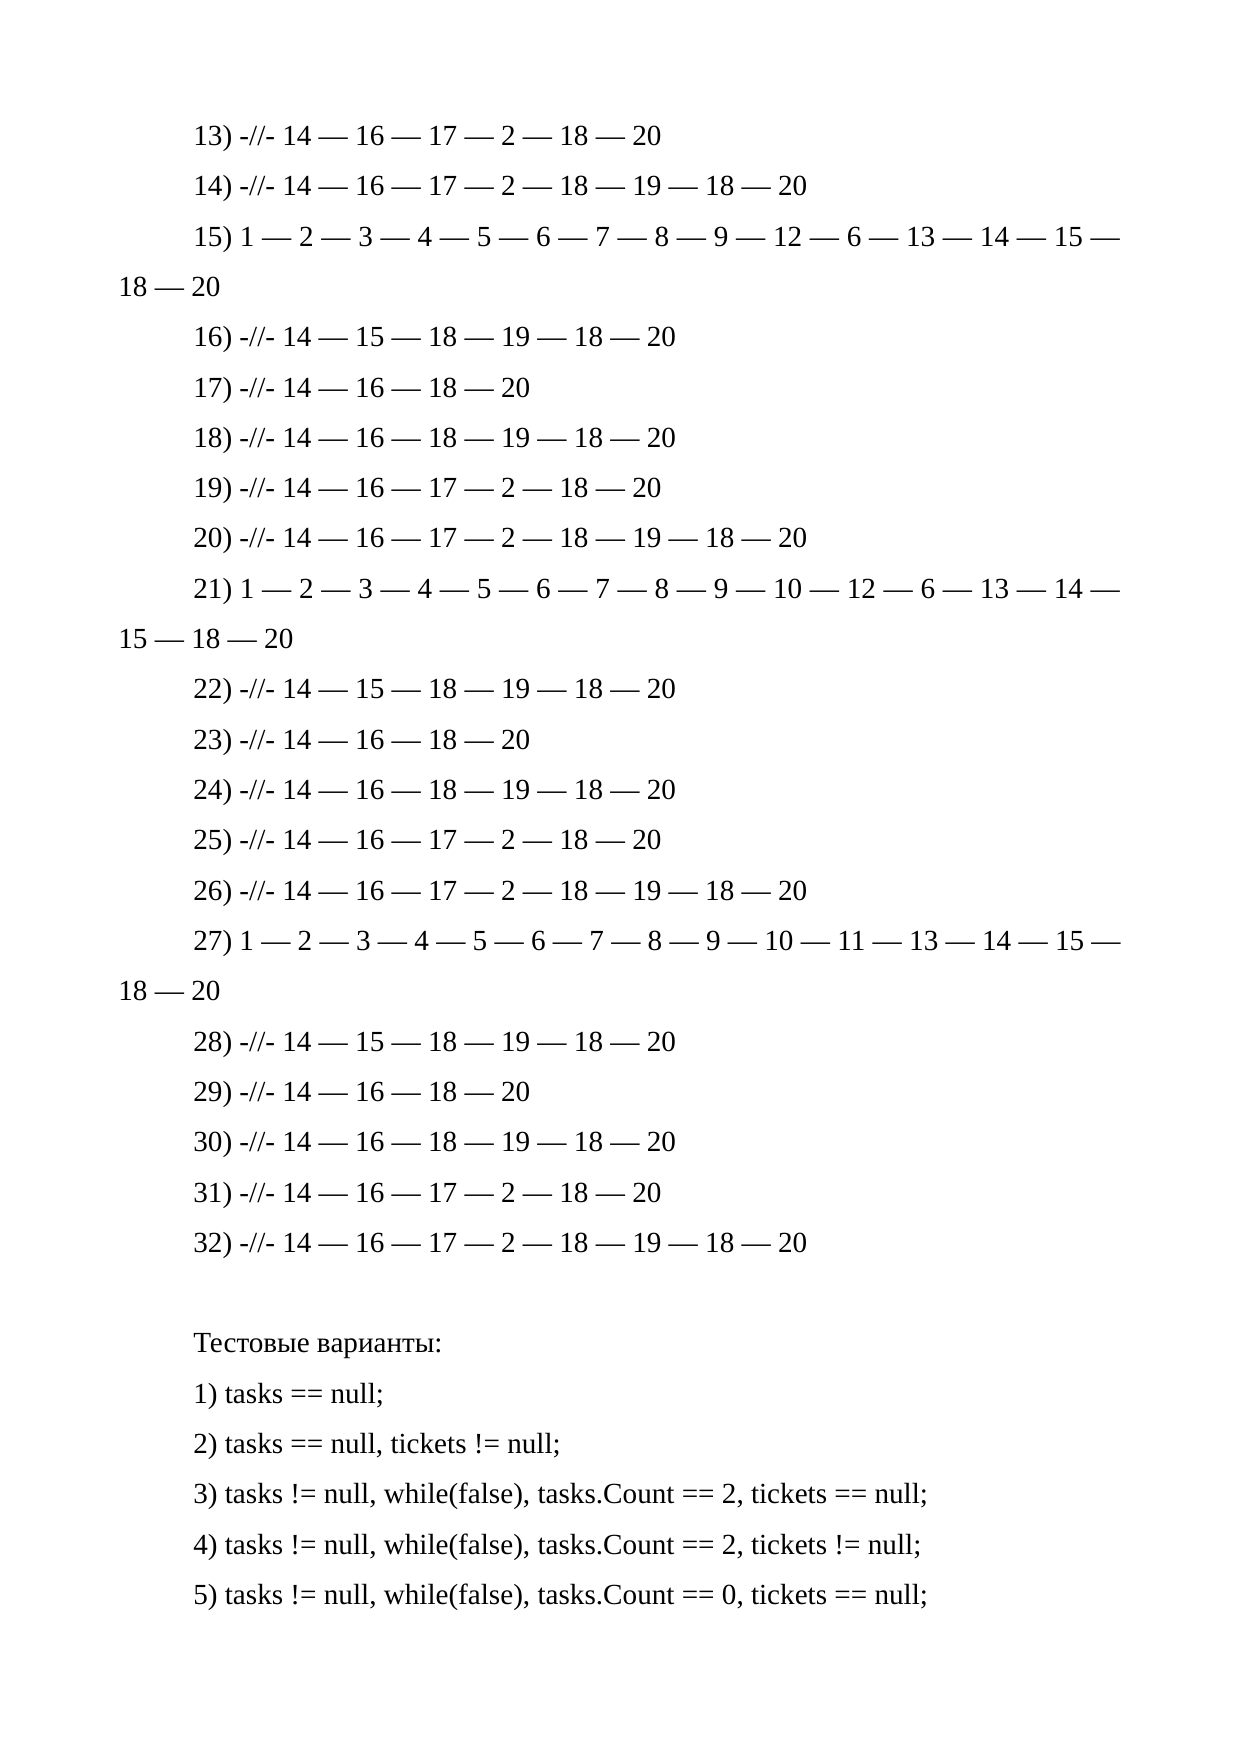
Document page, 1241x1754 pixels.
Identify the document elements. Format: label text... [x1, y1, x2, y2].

text 21) 1 — 2 — 3 — 4 — 5 — 6 — 7 — 8 — 9 — 10 — 12 — 6 — 13 — 14 — 15 — 18 — 20 [118, 571, 1122, 655]
text 30) -//- 14 — 16 — 18 — 19 — 18 — 20 [118, 1124, 1122, 1158]
text 1) tasks == null; [118, 1376, 1122, 1409]
text 22) -//- 14 — 15 — 18 — 19 — 18 — 20 [118, 672, 1122, 705]
text 25) -//- 14 — 16 — 17 — 2 — 18 — 20 [118, 822, 1122, 856]
text 3) tasks != null, while(false), tasks.Count == 2, tickets == null; [118, 1477, 1122, 1510]
text 13) -//- 14 — 16 — 17 — 2 — 18 — 20 [118, 118, 1122, 152]
text 29) -//- 14 — 16 — 18 — 20 [118, 1074, 1122, 1108]
text 31) -//- 14 — 16 — 17 — 2 — 18 — 20 [118, 1175, 1122, 1208]
text 14) -//- 14 — 16 — 17 — 2 — 18 — 19 — 18 — 20 [118, 168, 1122, 202]
text 24) -//- 14 — 16 — 18 — 19 — 18 — 20 [118, 772, 1122, 806]
text 18) -//- 14 — 16 — 18 — 19 — 18 — 20 [118, 420, 1122, 453]
text 15) 1 — 2 — 3 — 4 — 5 — 6 — 7 — 8 — 9 — 12 — 6 — 13 — 14 — 15 — 18 — 20 [118, 219, 1122, 303]
text 23) -//- 14 — 16 — 18 — 20 [118, 722, 1122, 755]
text 4) tasks != null, while(false), tasks.Count == 2, tickets != null; [118, 1527, 1122, 1560]
text 32) -//- 14 — 16 — 17 — 2 — 18 — 19 — 18 — 20 [118, 1225, 1122, 1258]
text 27) 1 — 2 — 3 — 4 — 5 — 6 — 7 — 8 — 9 — 10 — 11 — 13 — 14 — 15 — 18 — 20 [118, 923, 1122, 1007]
text 17) -//- 14 — 16 — 18 — 20 [118, 370, 1122, 403]
text 28) -//- 14 — 15 — 18 — 19 — 18 — 20 [118, 1024, 1122, 1057]
text 19) -//- 14 — 16 — 17 — 2 — 18 — 20 [118, 470, 1122, 504]
text 5) tasks != null, while(false), tasks.Count == 0, tickets == null; [118, 1577, 1122, 1611]
text 16) -//- 14 — 15 — 18 — 19 — 18 — 20 [118, 319, 1122, 353]
text 2) tasks == null, tickets != null; [118, 1426, 1122, 1460]
text 20) -//- 14 — 16 — 17 — 2 — 18 — 19 — 18 — 20 [118, 521, 1122, 554]
text 26) -//- 14 — 16 — 17 — 2 — 18 — 19 — 18 — 20 [118, 873, 1122, 906]
text Тестовые варианты: [118, 1326, 1122, 1359]
